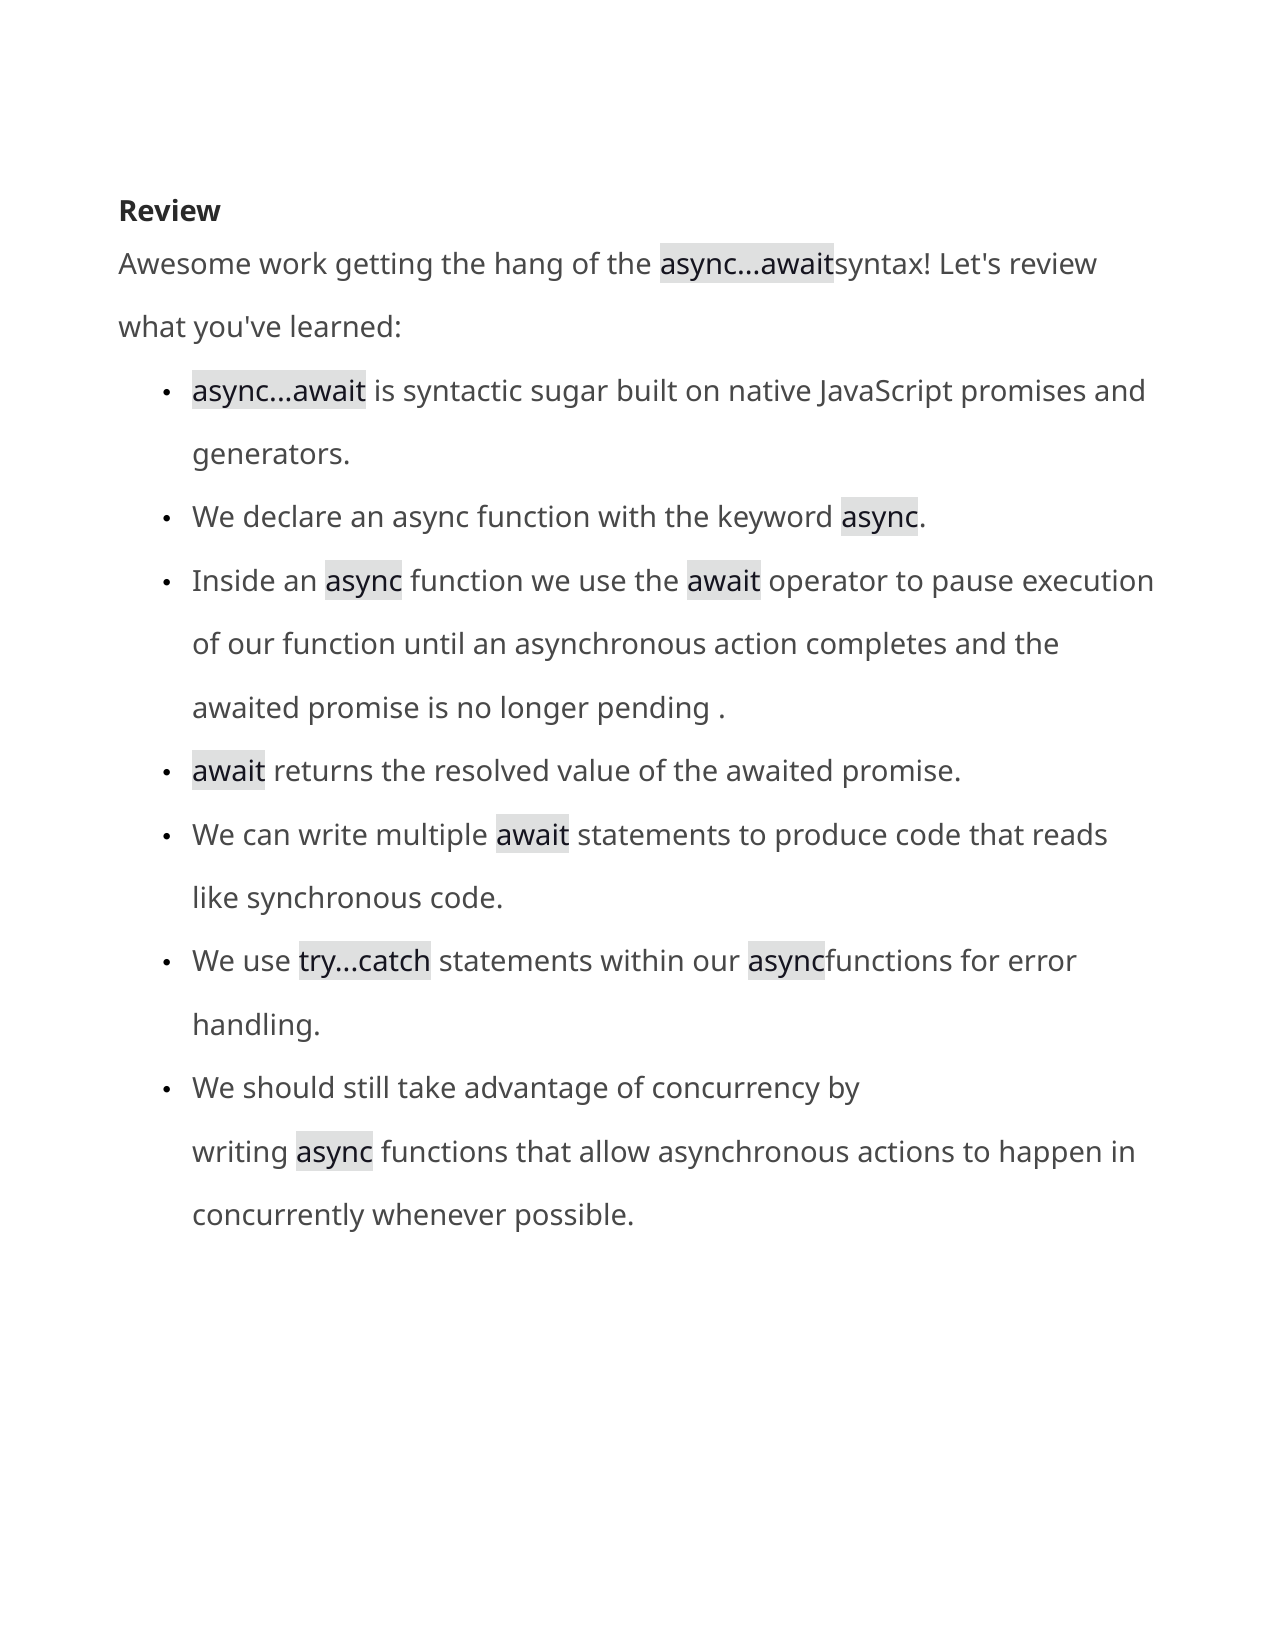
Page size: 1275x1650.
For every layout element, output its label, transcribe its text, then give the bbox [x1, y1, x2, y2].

list We declare an async function with the keyword async. [162, 497, 1157, 536]
list We can write multiple await statements to produce code that reads like synchronous code. [162, 814, 1157, 917]
list async...await is syntactic sugar built on native JavaScript promises and generators. [162, 370, 1157, 473]
text Awesome work getting the hang of the async...awaitsyntax! Let's review what you've learned: [118, 243, 1157, 346]
list We use try...catch statements within our asyncfunctions for error handling. [162, 941, 1157, 1044]
list Inside an async function we use the await operator to pause execution of our function until an asynchronous action completes and the awaited promise is no longer pending . [162, 560, 1157, 727]
list await returns the resolved value of the awaited promise. [162, 750, 1157, 790]
subtitle Review [118, 191, 1157, 230]
list We should still take advantage of concurrency by writing async functions that allow asynchronous actions to happen in concurrently whenever possible. [162, 1068, 1157, 1234]
